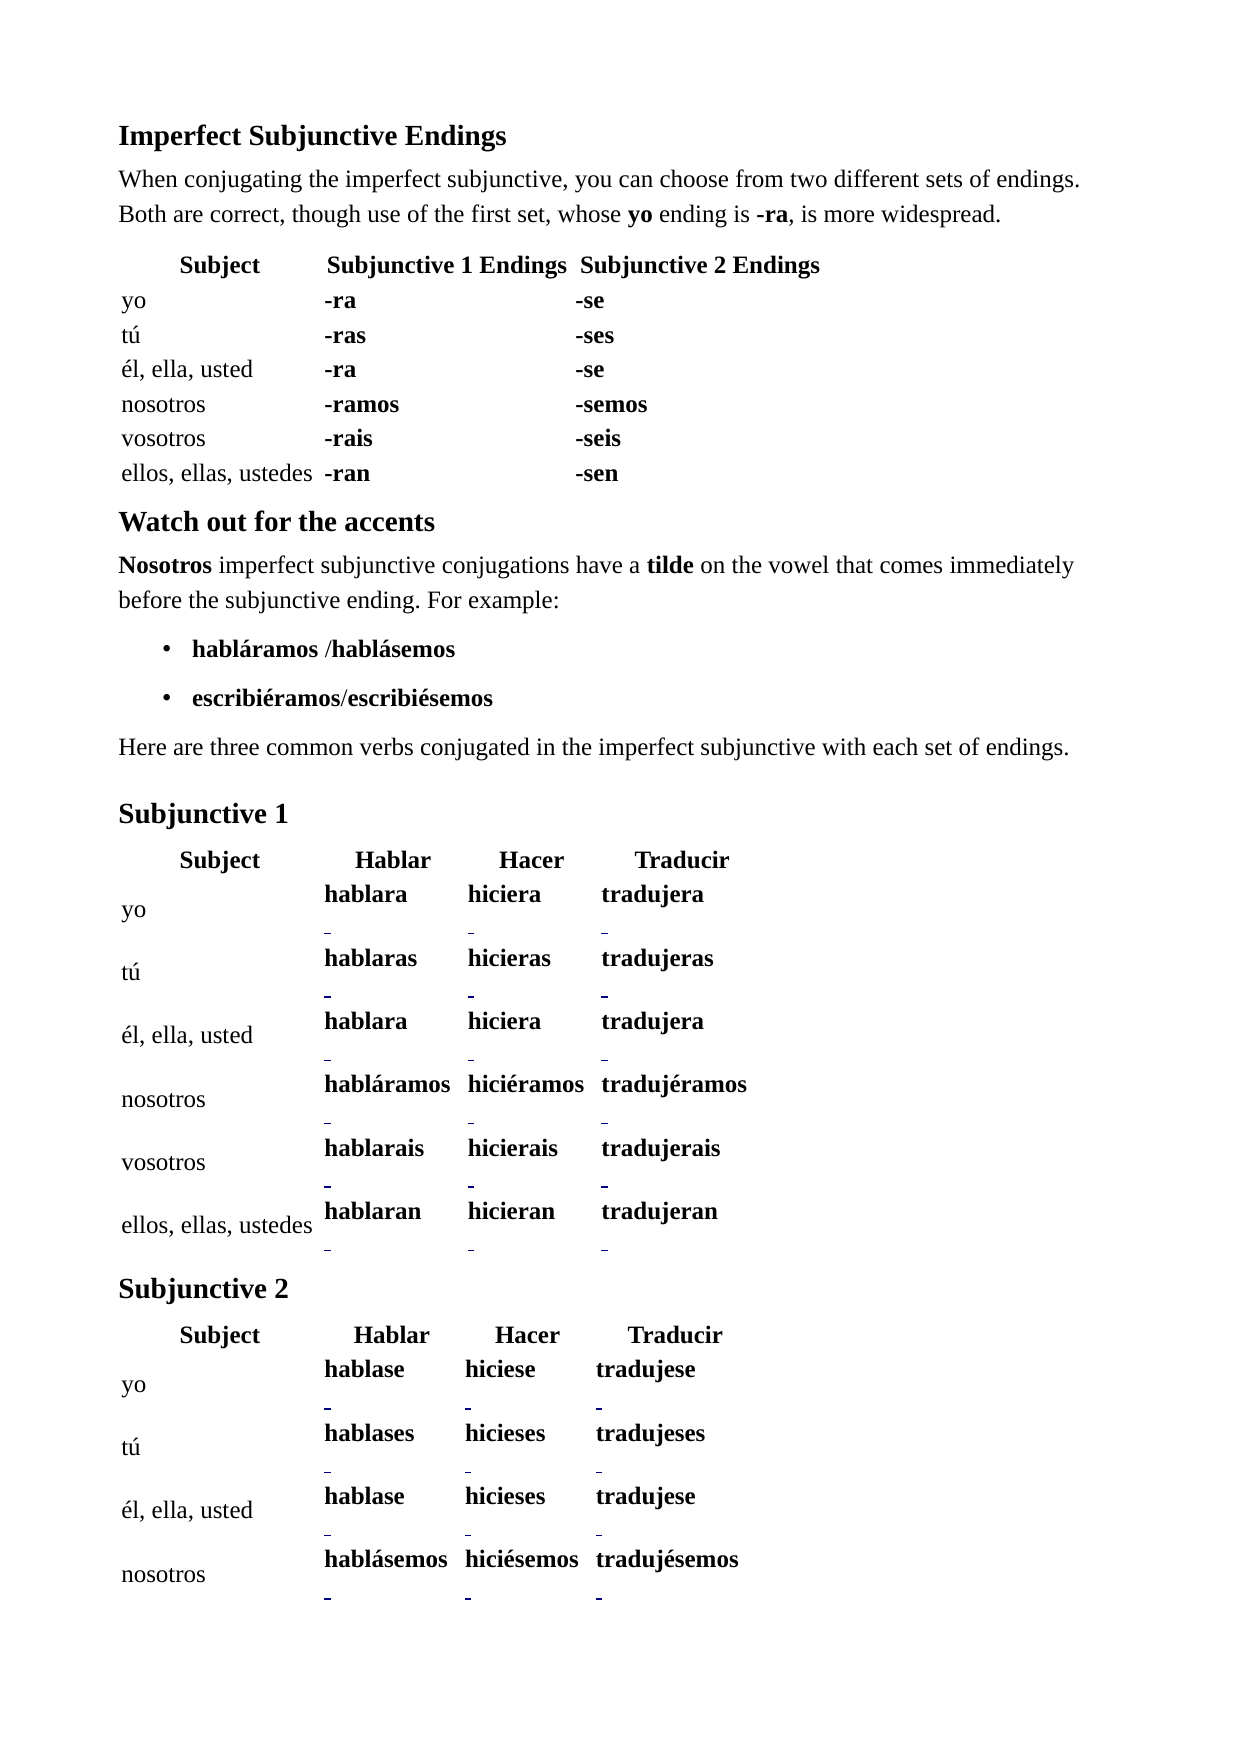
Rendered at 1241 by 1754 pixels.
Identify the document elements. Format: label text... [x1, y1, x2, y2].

table_cell -semos [572, 386, 828, 421]
table_cell hicieses [462, 1478, 593, 1542]
table_cell tradujera [598, 1003, 766, 1066]
table_cell él, ella, usted [118, 351, 321, 386]
table_cell nosotros [118, 386, 321, 421]
table_cell hablaran [321, 1193, 465, 1256]
text When conjugating the imperfect subjunctive, you can choose from two different sets of endings. Both are correct, though use of the first set, whose yo ending is -ra, is more widespread. [118, 164, 1122, 227]
table_cell hicieras [465, 940, 598, 1003]
table_cell hiciera [465, 1003, 598, 1066]
table_cell tradujerais [598, 1130, 766, 1193]
table_cell habláramos [321, 1066, 465, 1130]
table_cell -ra [321, 351, 572, 386]
table_header Subjunctive 1 Endings [321, 248, 572, 282]
table_cell hablara [321, 1003, 465, 1066]
table_cell hicierais [465, 1130, 598, 1193]
table_cell tú [118, 317, 321, 351]
table_cell tradujese [593, 1352, 757, 1415]
table_header Subject [118, 248, 321, 282]
list habláramos /hablásemos [162, 634, 1122, 663]
table_cell tú [118, 940, 321, 1003]
subtitle Subjunctive 1 [118, 796, 1122, 829]
table_header Subject [118, 842, 321, 876]
text Here are three common verbs conjugated in the imperfect subjunctive with each set of endings. [118, 732, 1122, 761]
table_cell -se [572, 351, 828, 386]
table_cell hicieran [465, 1193, 598, 1256]
table_cell tradujésemos [593, 1542, 757, 1605]
table_cell tradujeras [598, 940, 766, 1003]
table_cell tradujese [593, 1478, 757, 1542]
table_cell -ran [321, 455, 572, 490]
table_cell vosotros [118, 421, 321, 455]
table_header Traducir [593, 1317, 757, 1352]
table_cell tradujeses [593, 1415, 757, 1478]
table_cell hablara [321, 876, 465, 940]
table_cell -ra [321, 282, 572, 317]
table_cell hicieses [462, 1415, 593, 1478]
table_cell yo [118, 1352, 321, 1415]
text Nosotros imperfect subjunctive conjugations have a tilde on the vowel that comes immediately before the subjunctive ending. For example: [118, 550, 1122, 614]
table_cell -ras [321, 317, 572, 351]
table_cell nosotros [118, 1066, 321, 1130]
table_cell tradujeran [598, 1193, 766, 1256]
table_cell -ses [572, 317, 828, 351]
table_cell hablásemos [321, 1542, 462, 1605]
table_cell hablases [321, 1415, 462, 1478]
table_header Hacer [465, 842, 598, 876]
table_cell -seis [572, 421, 828, 455]
list escribiéramos/escribiésemos [162, 683, 1122, 712]
table_cell hiciéramos [465, 1066, 598, 1130]
table_cell ellos, ellas, ustedes [118, 455, 321, 490]
table_header Hacer [462, 1317, 593, 1352]
table_header Hablar [321, 1317, 462, 1352]
table_cell él, ella, usted [118, 1478, 321, 1542]
table_cell hablase [321, 1352, 462, 1415]
table_cell tradujera [598, 876, 766, 940]
table_cell yo [118, 876, 321, 940]
table_header Subjunctive 2 Endings [572, 248, 828, 282]
table_cell ellos, ellas, ustedes [118, 1193, 321, 1256]
table_header Hablar [321, 842, 465, 876]
table_cell tradujéramos [598, 1066, 766, 1130]
table_cell hablarais [321, 1130, 465, 1193]
table_cell él, ella, usted [118, 1003, 321, 1066]
table_cell hiciera [465, 876, 598, 940]
table_header Subject [118, 1317, 321, 1352]
table_cell hiciese [462, 1352, 593, 1415]
table_cell hablase [321, 1478, 462, 1542]
table_cell hiciésemos [462, 1542, 593, 1605]
table_cell vosotros [118, 1130, 321, 1193]
table_cell -ramos [321, 386, 572, 421]
table_cell -rais [321, 421, 572, 455]
subtitle Subjunctive 2 [118, 1271, 1122, 1304]
table_cell -sen [572, 455, 828, 490]
table_header Traducir [598, 842, 766, 876]
table_cell tú [118, 1415, 321, 1478]
table_cell hablaras [321, 940, 465, 1003]
subtitle Watch out for the accents [118, 504, 1122, 538]
table_cell -se [572, 282, 828, 317]
table_cell nosotros [118, 1542, 321, 1605]
table_cell yo [118, 282, 321, 317]
subtitle Imperfect Subjunctive Endings [118, 118, 1122, 152]
